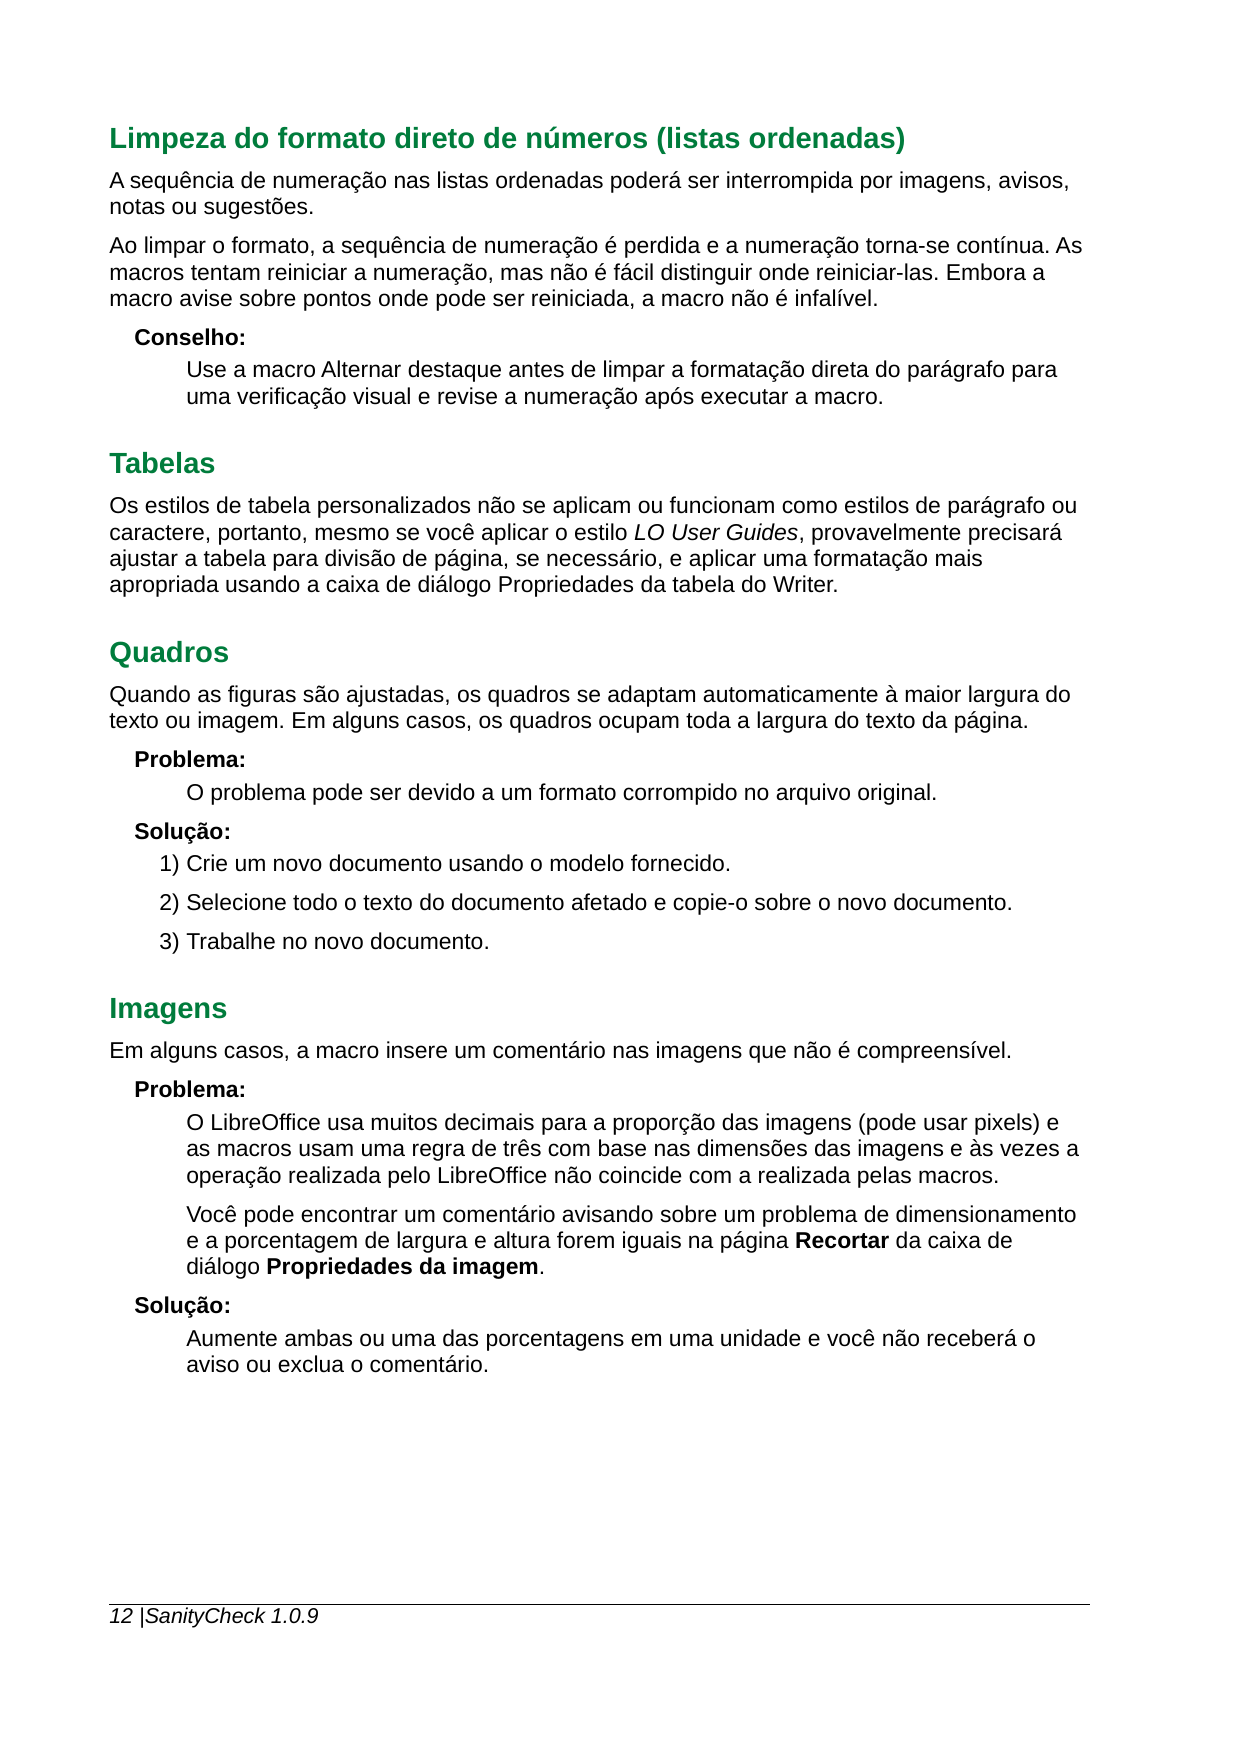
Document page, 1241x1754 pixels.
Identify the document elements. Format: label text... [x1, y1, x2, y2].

list Crie um novo documento usando o modelo fornecido. [186, 850, 1090, 877]
text Problema: [134, 746, 1090, 772]
text Quando as figuras são ajustadas, os quadros se adaptam automaticamente à maior largura do texto ou imagem. Em alguns casos, os quadros ocupam toda a largura do texto da página. [109, 681, 1090, 734]
subtitle Imagens [109, 992, 1090, 1025]
text Problema: [134, 1076, 1090, 1103]
text A sequência de numeração nas listas ordenadas poderá ser interrompida por imagens, avisos, notas ou sugestões. [109, 167, 1090, 220]
text Conselho: [134, 324, 1090, 350]
subtitle Limpeza do formato direto de números (listas ordenadas) [109, 121, 1090, 154]
text Use a macro Alternar destaque antes de limpar a formatação direta do parágrafo para uma verificação visual e revise a numeração após executar a macro. [186, 356, 1090, 409]
text O LibreOffice usa muitos decimais para a proporção das imagens (pode usar pixels) e as macros usam uma regra de três com base nas dimensões das imagens e às vezes a operação realizada pelo LibreOffice não coincide com a realizada pelas macros. [186, 1109, 1090, 1188]
subtitle Quadros [109, 635, 1090, 668]
text O problema pode ser devido a um formato corrompido no arquivo original. [186, 779, 1090, 805]
list Em alguns casos, a macro insere um comentário nas imagens que não é compreensível. [109, 1037, 1090, 1064]
text Solução: [134, 1292, 1090, 1318]
text Os estilos de tabela personalizados não se aplicam ou funcionam como estilos de parágrafo ou caractere, portanto, mesmo se você aplicar o estilo LO User Guides, provavelmente precisará ajustar a tabela para divisão de página, se necessário, e aplicar uma formatação mais apropriada usando a caixa de diálogo Propriedades da tabela do Writer. [109, 492, 1090, 598]
list Ao limpar o formato, a sequência de numeração é perdida e a numeração torna-se contínua. As macros tentam reiniciar a numeração, mas não é fácil distinguir onde reiniciar-las. Embora a macro avise sobre pontos onde pode ser reiniciada, a macro não é infalível. [109, 232, 1090, 311]
text Você pode encontrar um comentário avisando sobre um problema de dimensionamento e a porcentagem de largura e altura forem iguais na página Recortar da caixa de diálogo Propriedades da imagem. [186, 1201, 1090, 1279]
list Selecione todo o texto do documento afetado e copie-o sobre o novo documento. [186, 889, 1090, 915]
list Trabalhe no novo documento. [186, 928, 1090, 954]
text Aumente ambas ou uma das porcentagens em uma unidade e você não receberá o aviso ou exclua o comentário. [186, 1325, 1090, 1377]
text Solução: [134, 818, 1090, 844]
subtitle Tabelas [109, 446, 1090, 480]
